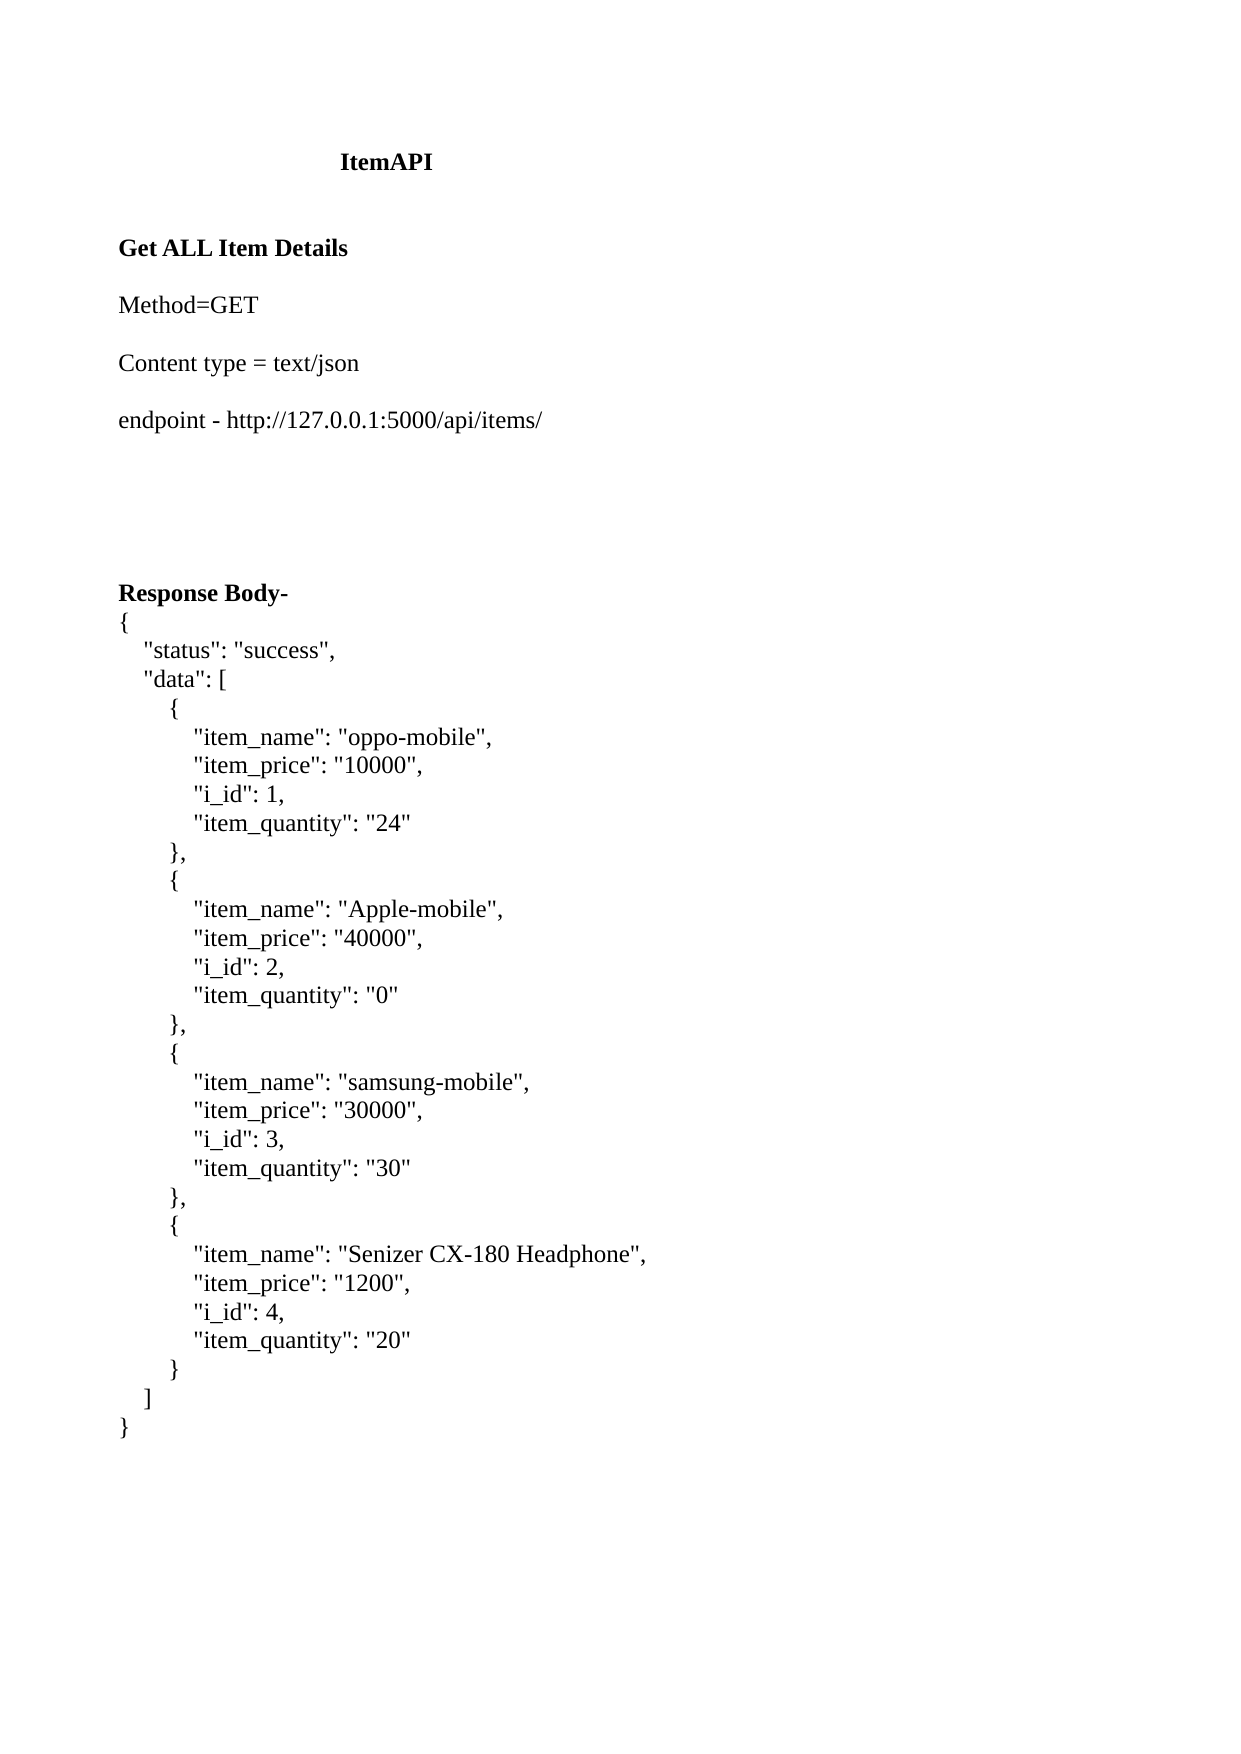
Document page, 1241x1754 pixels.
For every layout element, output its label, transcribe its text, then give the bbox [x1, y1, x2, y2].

text Get ALL Item Details [118, 233, 1122, 262]
text { [118, 866, 1122, 894]
text "item_name": "Senizer CX-180 Headphone", [118, 1239, 1122, 1268]
text "i_id": 2, [118, 952, 1122, 981]
text "i_id": 1, [118, 779, 1122, 808]
text { [118, 1038, 1122, 1067]
text "item_name": "oppo-mobile", [118, 722, 1122, 751]
text "i_id": 3, [118, 1124, 1122, 1153]
text Response Body- [118, 578, 1122, 607]
text "item_price": "40000", [118, 923, 1122, 952]
text } [118, 1354, 1122, 1383]
text }, [118, 1009, 1122, 1038]
text { [118, 693, 1122, 722]
text "item_price": "30000", [118, 1096, 1122, 1124]
text "item_quantity": "20" [118, 1326, 1122, 1354]
text ] [118, 1383, 1122, 1412]
text Method=GET [118, 291, 1122, 319]
text }, [118, 1182, 1122, 1211]
text Content type = text/json [118, 348, 1122, 377]
text } [118, 1412, 1122, 1441]
text ItemAPI [118, 147, 1122, 176]
text "item_quantity": "24" [118, 808, 1122, 837]
text "item_name": "samsung-mobile", [118, 1067, 1122, 1096]
text "item_name": "Apple-mobile", [118, 894, 1122, 923]
text }, [118, 837, 1122, 866]
text { [118, 1211, 1122, 1239]
text "item_quantity": "30" [118, 1153, 1122, 1182]
text { [118, 607, 1122, 636]
text "item_quantity": "0" [118, 981, 1122, 1009]
text endpoint - http://127.0.0.1:5000/api/items/ [118, 406, 1122, 434]
text "i_id": 4, [118, 1297, 1122, 1326]
text "status": "success", [118, 636, 1122, 664]
text "item_price": "10000", [118, 751, 1122, 779]
text "item_price": "1200", [118, 1268, 1122, 1297]
text "data": [ [118, 664, 1122, 693]
